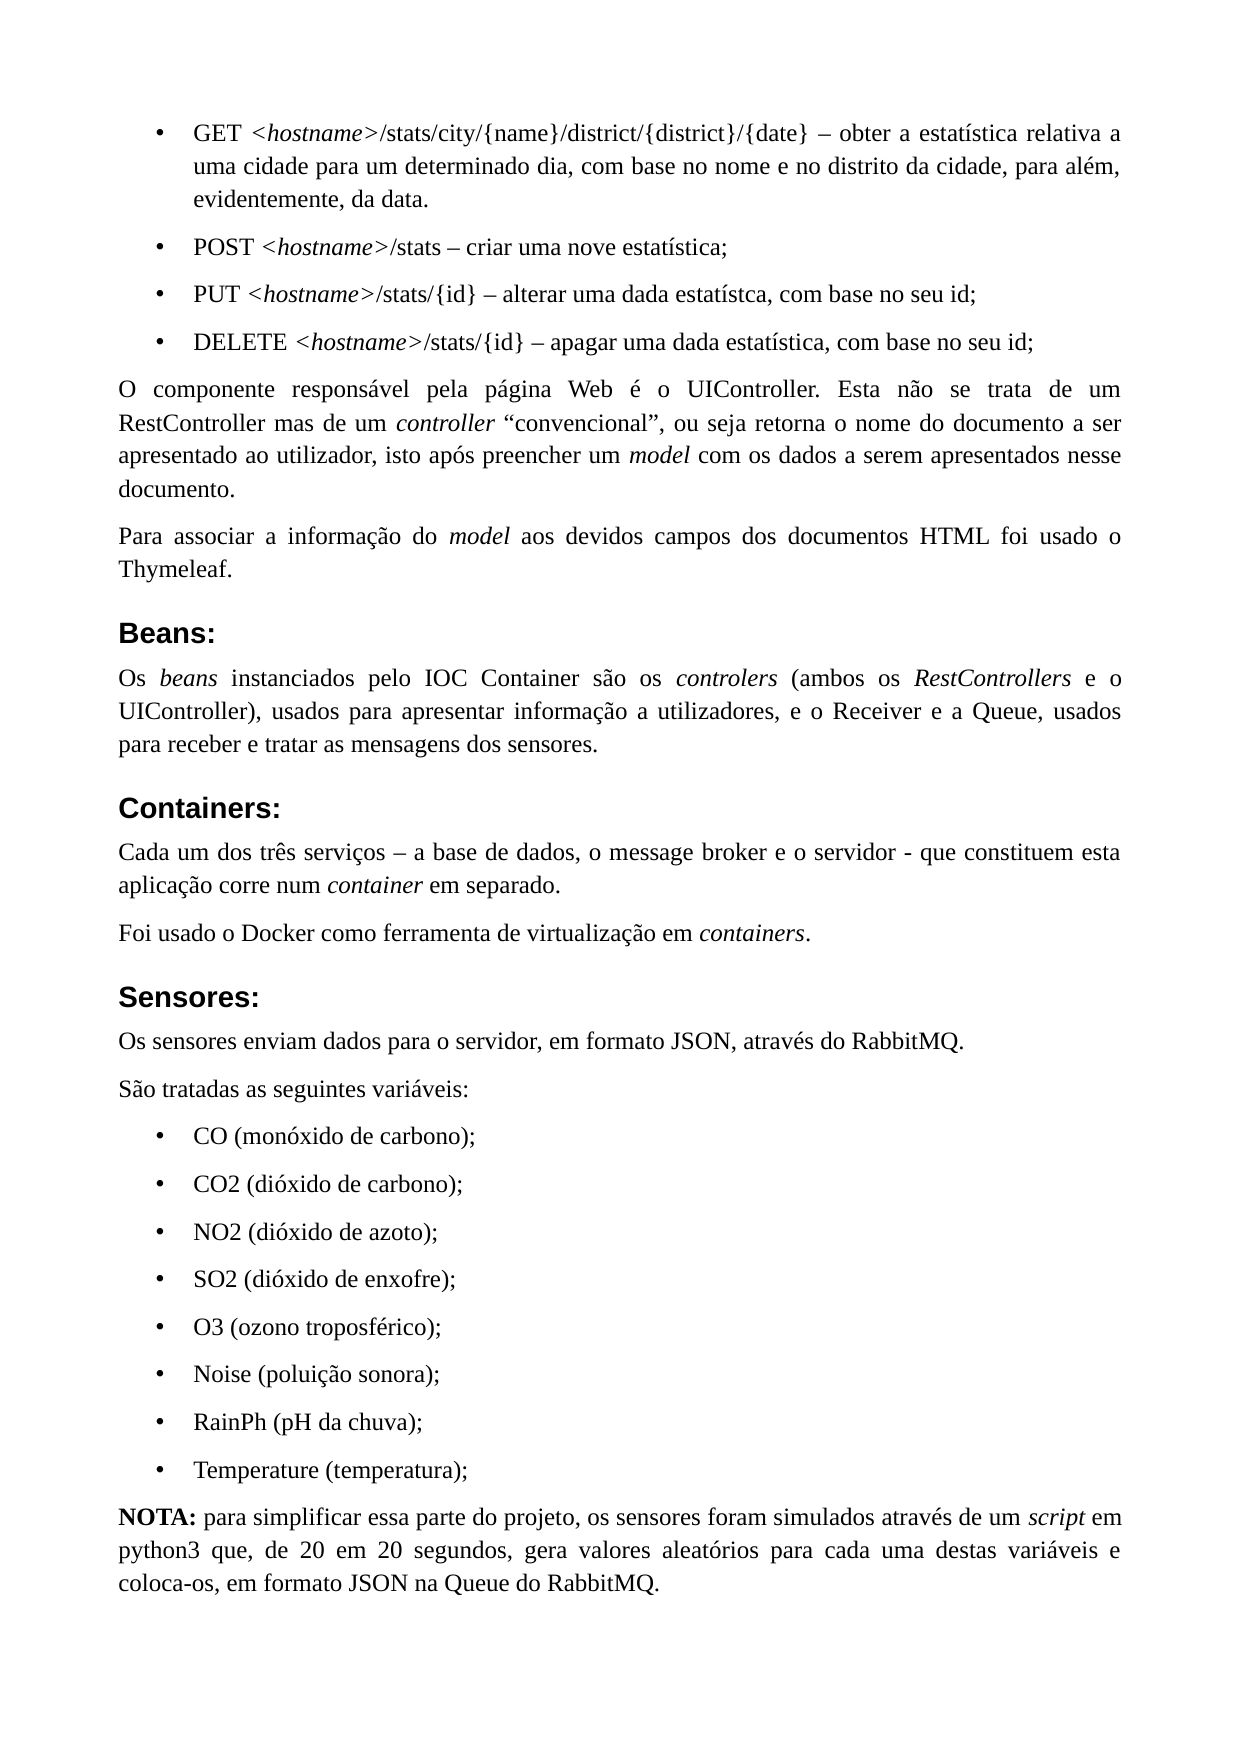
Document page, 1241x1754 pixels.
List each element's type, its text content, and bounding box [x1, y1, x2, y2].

subtitle Sensores: [118, 980, 1122, 1014]
text Para associar a informação do model aos devidos campos dos documentos HTML foi usado o Thymeleaf. [118, 521, 1122, 583]
subtitle Containers: [118, 791, 1122, 825]
list O3 (ozono troposférico); [156, 1312, 1122, 1341]
list PUT <hostname>/stats/{id} – alterar uma dada estatístca, com base no seu id; [156, 279, 1122, 308]
list GET <hostname>/stats/city/{name}/district/{district}/{date} – obter a estatística relativa a uma cidade para um determinado dia, com base no nome e no distrito da cidade, para além, evidentemente, da data. [156, 118, 1122, 213]
list DELETE <hostname>/stats/{id} – apagar uma dada estatística, com base no seu id; [156, 327, 1122, 356]
text Os sensores enviam dados para o servidor, em formato JSON, através do RabbitMQ. [118, 1026, 1122, 1055]
text Foi usado o Docker como ferramenta de virtualização em containers. [118, 918, 1122, 947]
list NO2 (dióxido de azoto); [156, 1217, 1122, 1245]
text O componente responsável pela página Web é o UIController. Esta não se trata de um RestController mas de um controller “convencional”, ou seja retorna o nome do documento a ser apresentado ao utilizador, isto após preencher um model com os dados a serem apresentados nesse documento. [118, 374, 1122, 502]
text São tratadas as seguintes variáveis: [118, 1074, 1122, 1103]
list POST <hostname>/stats – criar uma nove estatística; [156, 232, 1122, 261]
list RainPh (pH da chuva); [156, 1407, 1122, 1436]
list CO2 (dióxido de carbono); [156, 1169, 1122, 1198]
subtitle Beans: [118, 616, 1122, 650]
text Os beans instanciados pelo IOC Container são os controlers (ambos os RestControllers e o UIController), usados para apresentar informação a utilizadores, e o Receiver e a Queue, usados para receber e tratar as mensagens dos sensores. [118, 663, 1122, 757]
text NOTA: para simplificar essa parte do projeto, os sensores foram simulados através de um script em python3 que, de 20 em 20 segundos, gera valores aleatórios para cada uma destas variáveis e coloca-os, em formato JSON na Queue do RabbitMQ. [118, 1502, 1122, 1597]
list Noise (poluição sonora); [156, 1359, 1122, 1388]
text Cada um dos três serviços – a base de dados, o message broker e o servidor - que constituem esta aplicação corre num container em separado. [118, 837, 1122, 899]
list SO2 (dióxido de enxofre); [156, 1264, 1122, 1293]
list Temperature (temperatura); [156, 1455, 1122, 1483]
list CO (monóxido de carbono); [156, 1121, 1122, 1150]
